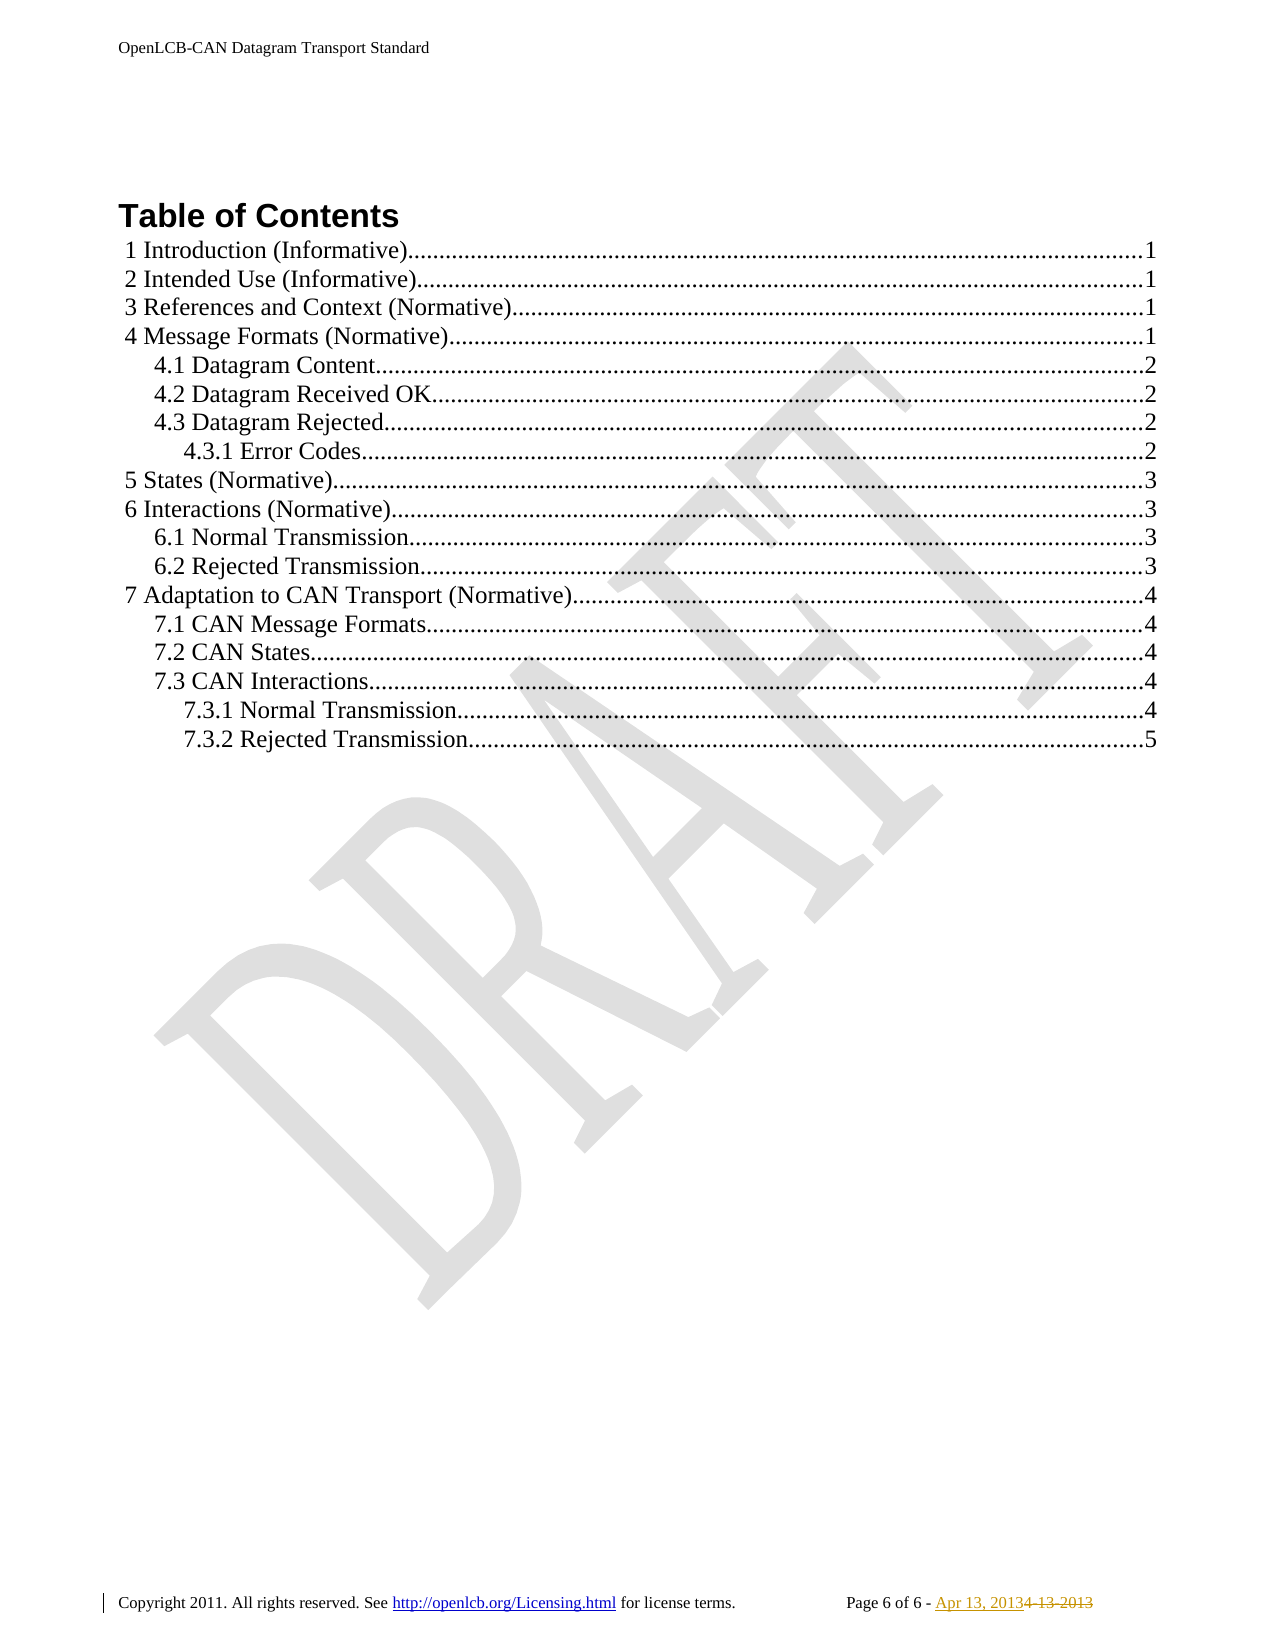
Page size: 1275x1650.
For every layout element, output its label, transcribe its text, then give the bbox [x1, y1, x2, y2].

text 6 Interactions (Normative) 3 [898, 494, 1157, 522]
text 7.2 CAN States 4 [842, 637, 1027, 666]
text 7.3 CAN Interactions 4 [148, 666, 522, 695]
text 7.3.1 Normal Transmission 4 [798, 695, 1157, 724]
text 7.3.1 Normal Transmission 4 [590, 695, 784, 724]
text 7 Adaptation to CAN Transport (Normative) 4 [683, 580, 970, 609]
text 6 Interactions (Normative) 3 [772, 494, 883, 522]
text 4.1 Datagram Content 2 [858, 350, 1157, 379]
text 7 Adaptation to CAN Transport (Normative) 4 [984, 580, 1157, 609]
text 7.2 CAN States 4 [1074, 637, 1157, 666]
text 4.2 Datagram Received OK 2 [820, 379, 897, 407]
text 7.2 CAN States 4 [740, 637, 816, 666]
text 7.3 CAN Interactions 4 [798, 666, 1033, 695]
subtitle Table of Contents [118, 196, 1157, 235]
text 3 References and Context (Normative) 1 [118, 292, 1157, 321]
text 7.1 CAN Message Formats 4 [814, 609, 998, 637]
text 7.1 CAN Message Formats 4 [712, 609, 818, 637]
text 7.1 CAN Message Formats 4 [148, 609, 697, 637]
text 6.1 Normal Transmission 3 [148, 522, 666, 551]
text 7.1 CAN Message Formats 4 [1013, 609, 1157, 637]
text 4 Message Formats (Normative) 1 [118, 321, 1157, 350]
text 4.1 Datagram Content 2 [148, 350, 838, 379]
text 6.2 Rejected Transmission 3 [148, 551, 637, 580]
text 4.2 Datagram Received OK 2 [887, 379, 1157, 407]
text 7.3.2 Rejected Transmission 5 [827, 724, 1157, 752]
text 7.2 CAN States 4 [1041, 637, 1076, 650]
text 7.3.1 Normal Transmission 4 [547, 703, 577, 724]
text 7.3.1 Normal Transmission 4 [177, 695, 542, 724]
text 5 States (Normative) 3 [118, 465, 752, 494]
text 4.3 Datagram Rejected 2 [148, 407, 781, 436]
text 6.2 Rejected Transmission 3 [665, 551, 941, 580]
text 1 Introduction (Informative) 1 [118, 235, 1157, 264]
text 6.2 Rejected Transmission 3 [955, 551, 1157, 580]
text 6.1 Normal Transmission 3 [926, 522, 1157, 551]
text 4.3.1 Error Codes 2 [764, 436, 826, 465]
text 4.2 Datagram Received OK 2 [148, 379, 809, 407]
text 7 Adaptation to CAN Transport (Normative) 4 [118, 580, 669, 609]
text 2 Intended Use (Informative) 1 [118, 264, 1157, 292]
text 4.3 Datagram Rejected 2 [815, 407, 1157, 436]
text 7.3 CAN Interactions 4 [1045, 666, 1157, 695]
text 7.2 CAN States 4 [148, 637, 726, 666]
text 7.3.2 Rejected Transmission 5 [177, 724, 561, 752]
text 5 States (Normative) 3 [757, 465, 855, 494]
text 6.1 Normal Transmission 3 [676, 522, 912, 551]
text 7.3.2 Rejected Transmission 5 [633, 724, 812, 752]
text 7.3.2 Rejected Transmission 5 [562, 724, 618, 752]
text 5 States (Normative) 3 [869, 465, 1157, 494]
text 6 Interactions (Normative) 3 [732, 494, 780, 522]
text 7.3 CAN Interactions 4 [547, 666, 755, 695]
text 4.3.1 Error Codes 2 [177, 436, 752, 465]
text 6 Interactions (Normative) 3 [118, 494, 694, 522]
text 4.3.1 Error Codes 2 [840, 436, 1157, 465]
